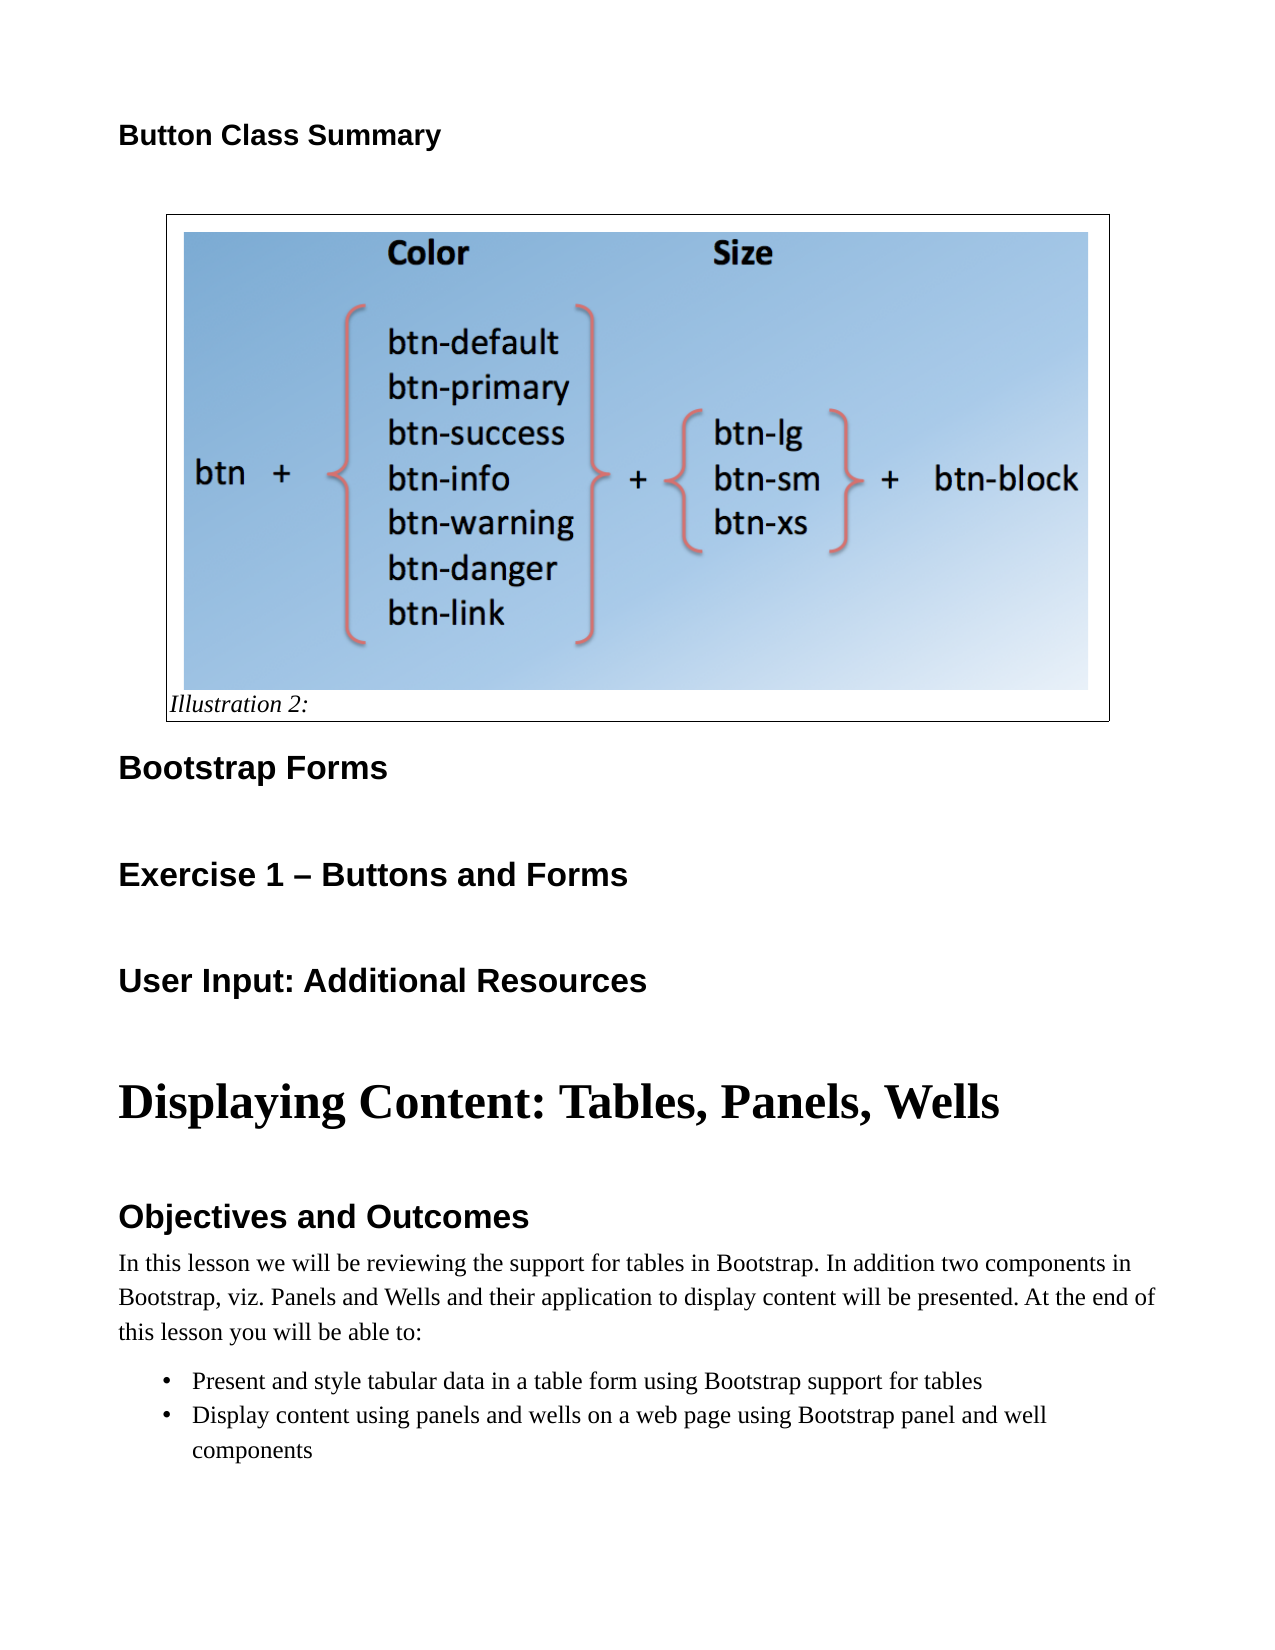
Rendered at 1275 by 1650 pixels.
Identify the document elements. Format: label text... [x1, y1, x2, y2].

list Display content using panels and wells on a web page using Bootstrap panel and well components [162, 1401, 1157, 1464]
list Present and style tabular data in a table form using Bootstrap support for tables [162, 1366, 1157, 1395]
subtitle Exercise 1 – Buttons and Forms [118, 854, 1157, 893]
text Illustration 2: [169, 232, 1103, 718]
subtitle Bootstrap Forms [118, 748, 1157, 787]
text In this lesson we will be reviewing the support for tables in Bootstrap. In addition two components in Bootstrap, viz. Panels and Wells and their application to display content will be presented. At the end of this lesson you will be able to: [118, 1248, 1157, 1346]
subtitle Displaying Content: Tables, Panels, Wells [118, 1072, 1157, 1129]
subtitle Objectives and Outcomes [118, 1197, 1157, 1236]
subtitle Button Class Summary [118, 118, 1157, 152]
subtitle User Input: Additional Resources [118, 961, 1157, 999]
picture [183, 232, 1089, 690]
